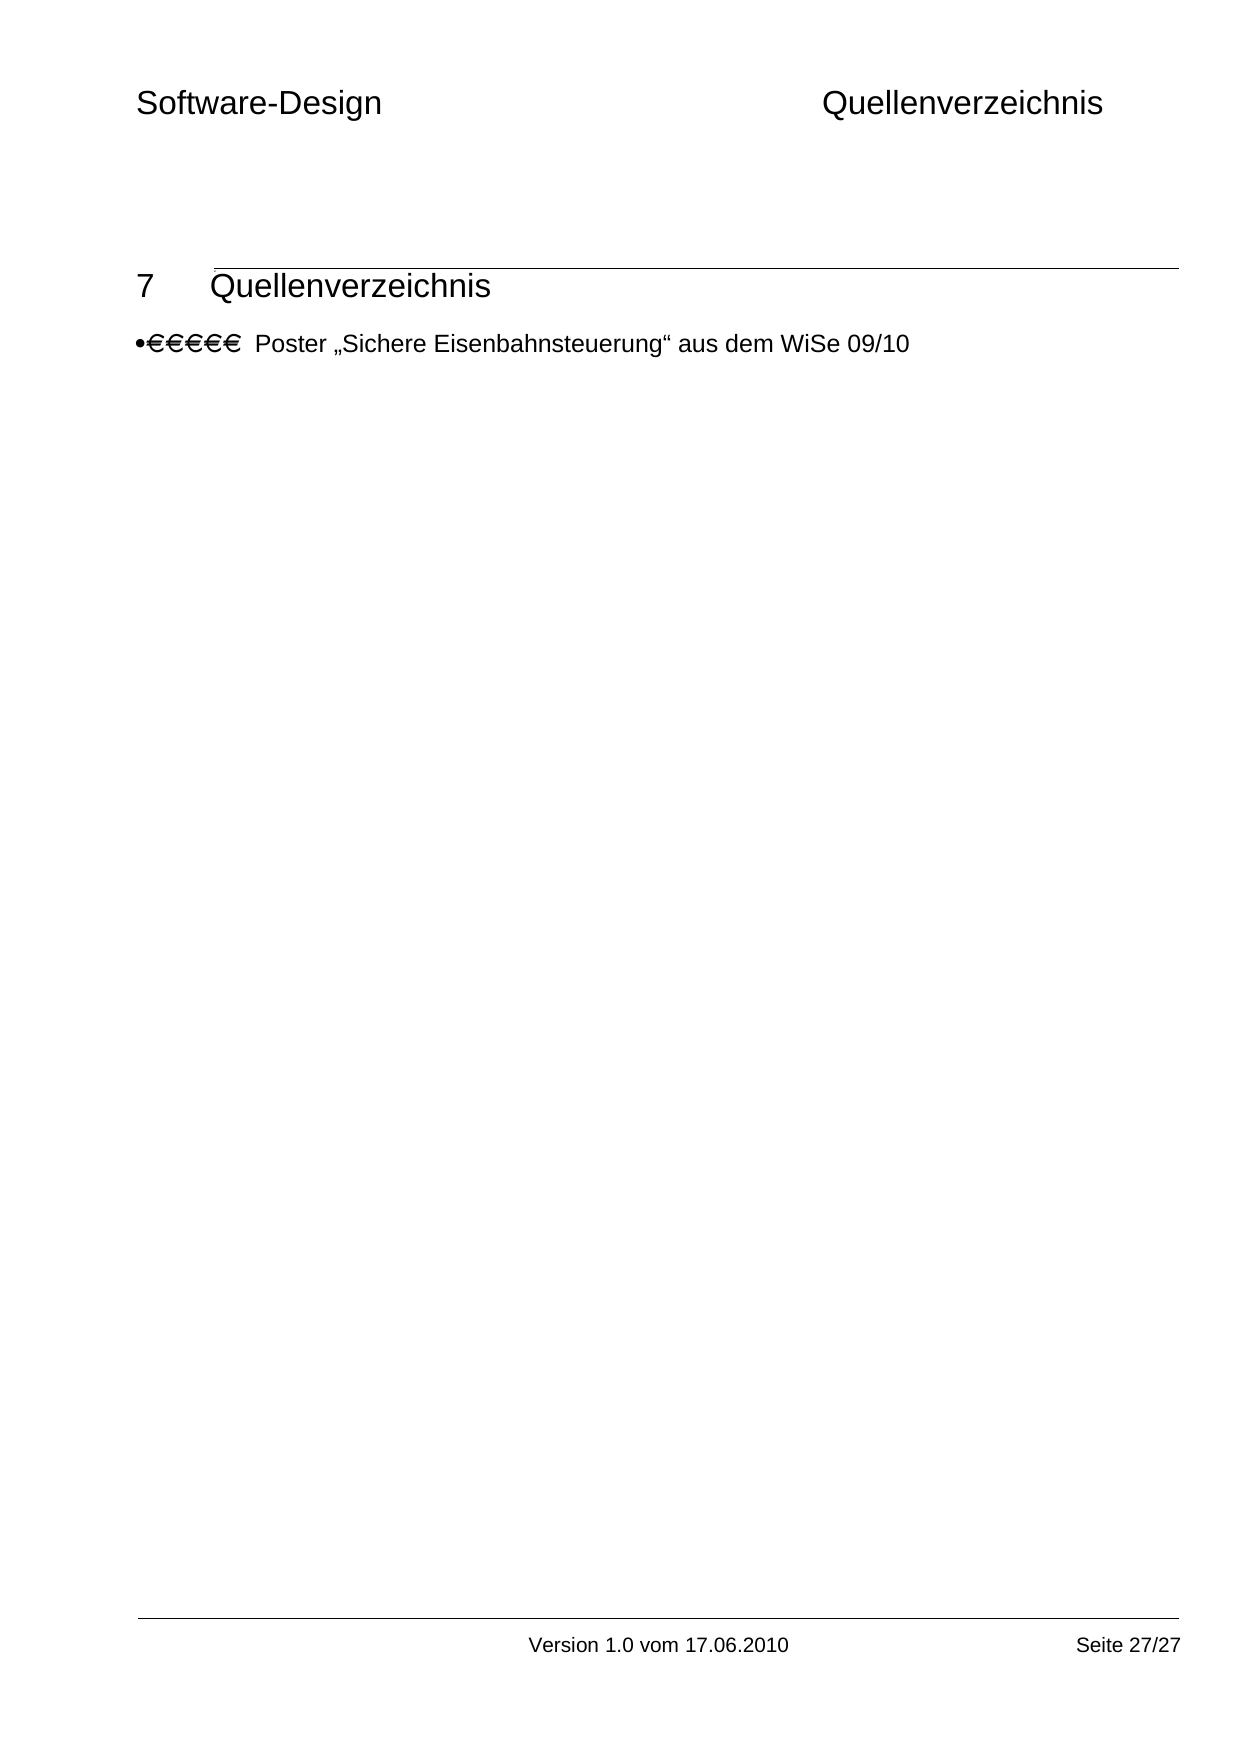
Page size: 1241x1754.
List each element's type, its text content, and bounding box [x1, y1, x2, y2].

subtitle Quellenverzeichnis [136, 289, 1181, 304]
text · Poster „Sichere Eisenbahnsteuerung“ aus dem WiSe 09/10 [136, 329, 1181, 358]
